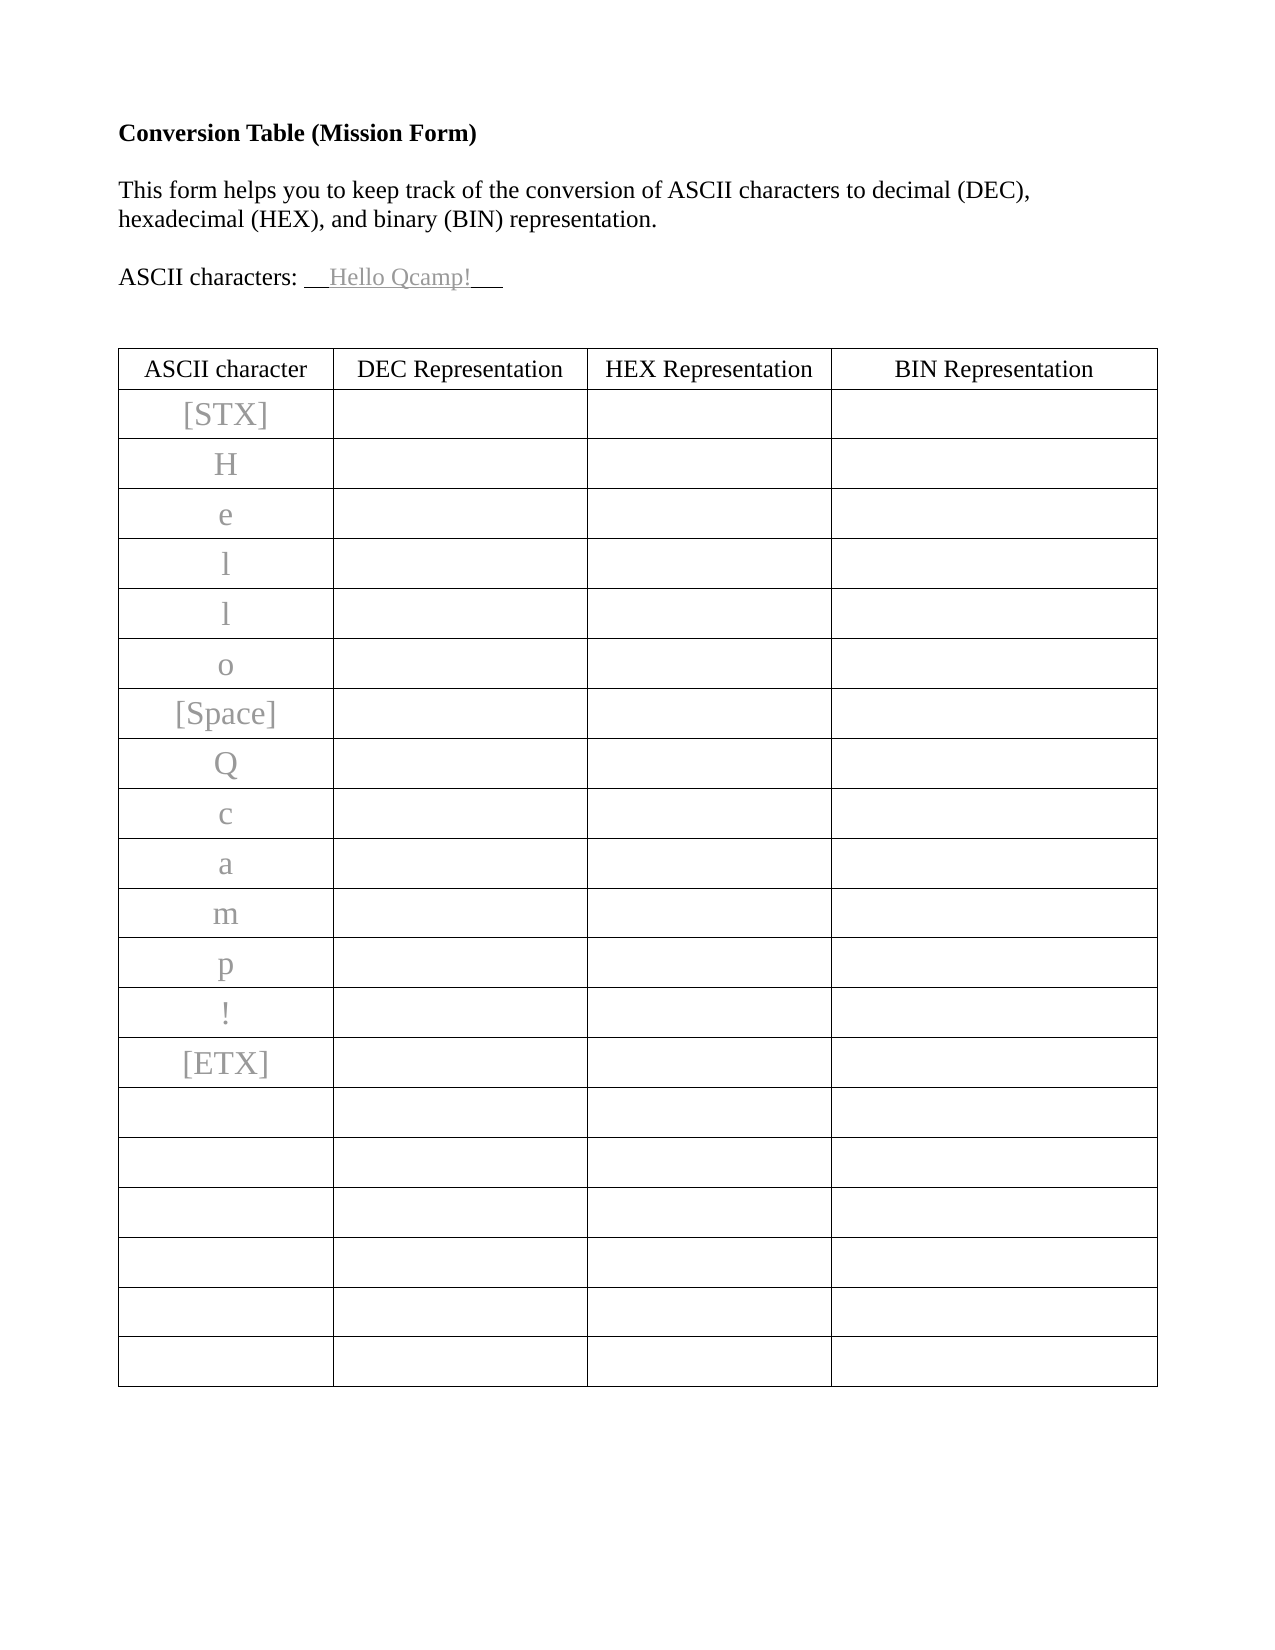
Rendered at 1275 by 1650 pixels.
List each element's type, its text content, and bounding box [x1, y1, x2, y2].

table_cell [588, 689, 831, 738]
table_cell ! [119, 988, 333, 1037]
text ASCII characters: Hello Qcamp! [118, 262, 1157, 291]
table_cell [588, 539, 831, 588]
table_cell [334, 1038, 587, 1087]
table_cell [588, 589, 831, 638]
table_cell [119, 1238, 333, 1287]
table_cell [832, 589, 1157, 638]
table_cell [832, 689, 1157, 738]
table_cell [832, 839, 1157, 887]
table_cell [588, 390, 831, 438]
table_cell [119, 1337, 333, 1386]
table_cell [588, 439, 831, 488]
table_cell [832, 639, 1157, 688]
table_cell [832, 1188, 1157, 1237]
table_cell [334, 390, 587, 438]
table_cell [588, 1088, 831, 1137]
table_cell [334, 689, 587, 738]
table_cell Q [119, 739, 333, 788]
table_cell [588, 1188, 831, 1237]
table_cell [832, 390, 1157, 438]
table_cell [832, 539, 1157, 588]
table_cell [STX] [119, 390, 333, 438]
table_cell [119, 1188, 333, 1237]
table_cell [334, 1288, 587, 1336]
table_cell [588, 489, 831, 538]
table_cell [832, 988, 1157, 1037]
table_cell [334, 1138, 587, 1187]
table_cell [588, 1238, 831, 1287]
table_cell [334, 1238, 587, 1287]
table_cell [832, 889, 1157, 937]
table_cell [832, 1238, 1157, 1287]
table_cell [119, 1088, 333, 1137]
table_cell [588, 639, 831, 688]
table_cell [334, 739, 587, 788]
table_cell [588, 938, 831, 987]
table_cell o [119, 639, 333, 688]
table_cell [334, 539, 587, 588]
table_cell [119, 1138, 333, 1187]
table_cell [588, 1138, 831, 1187]
table_cell [588, 988, 831, 1037]
table_cell p [119, 938, 333, 987]
table_cell [832, 1088, 1157, 1137]
table_cell [119, 1288, 333, 1336]
table_cell e [119, 489, 333, 538]
table_cell [832, 1038, 1157, 1087]
table_cell [832, 938, 1157, 987]
table_cell [334, 988, 587, 1037]
table_header BIN Representation [832, 349, 1157, 388]
table_cell [334, 589, 587, 638]
table_cell l [119, 589, 333, 638]
table_cell [ETX] [119, 1038, 333, 1087]
table_cell m [119, 889, 333, 937]
table_cell [334, 489, 587, 538]
table_cell [832, 489, 1157, 538]
table_cell [334, 938, 587, 987]
table_header DEC Representation [334, 349, 587, 388]
table_cell [588, 1038, 831, 1087]
table_cell [334, 639, 587, 688]
table_header HEX Representation [588, 349, 831, 388]
table_cell [832, 1138, 1157, 1187]
table_cell [588, 789, 831, 837]
table_cell [Space] [119, 689, 333, 738]
table_cell [588, 889, 831, 937]
text Conversion Table (Mission Form) [118, 118, 1157, 147]
table_cell a [119, 839, 333, 887]
table_cell [334, 439, 587, 488]
table_cell [588, 839, 831, 887]
table_cell [334, 1088, 587, 1137]
table_cell l [119, 539, 333, 588]
table_cell H [119, 439, 333, 488]
table_cell [334, 839, 587, 887]
table_cell [334, 889, 587, 937]
table_cell [334, 1188, 587, 1237]
table_cell [832, 1337, 1157, 1386]
table_cell [588, 1337, 831, 1386]
table_cell c [119, 789, 333, 837]
table_header ASCII character [119, 349, 333, 388]
table_cell [832, 439, 1157, 488]
table_cell [334, 1337, 587, 1386]
table_cell [588, 1288, 831, 1336]
text This form helps you to keep track of the conversion of ASCII characters to decimal (DEC), hexadecimal (HEX), and binary (BIN) representation. [118, 176, 1157, 233]
table_cell [832, 739, 1157, 788]
table_cell [832, 789, 1157, 837]
table_cell [334, 789, 587, 837]
table_cell [832, 1288, 1157, 1336]
table_cell [588, 739, 831, 788]
